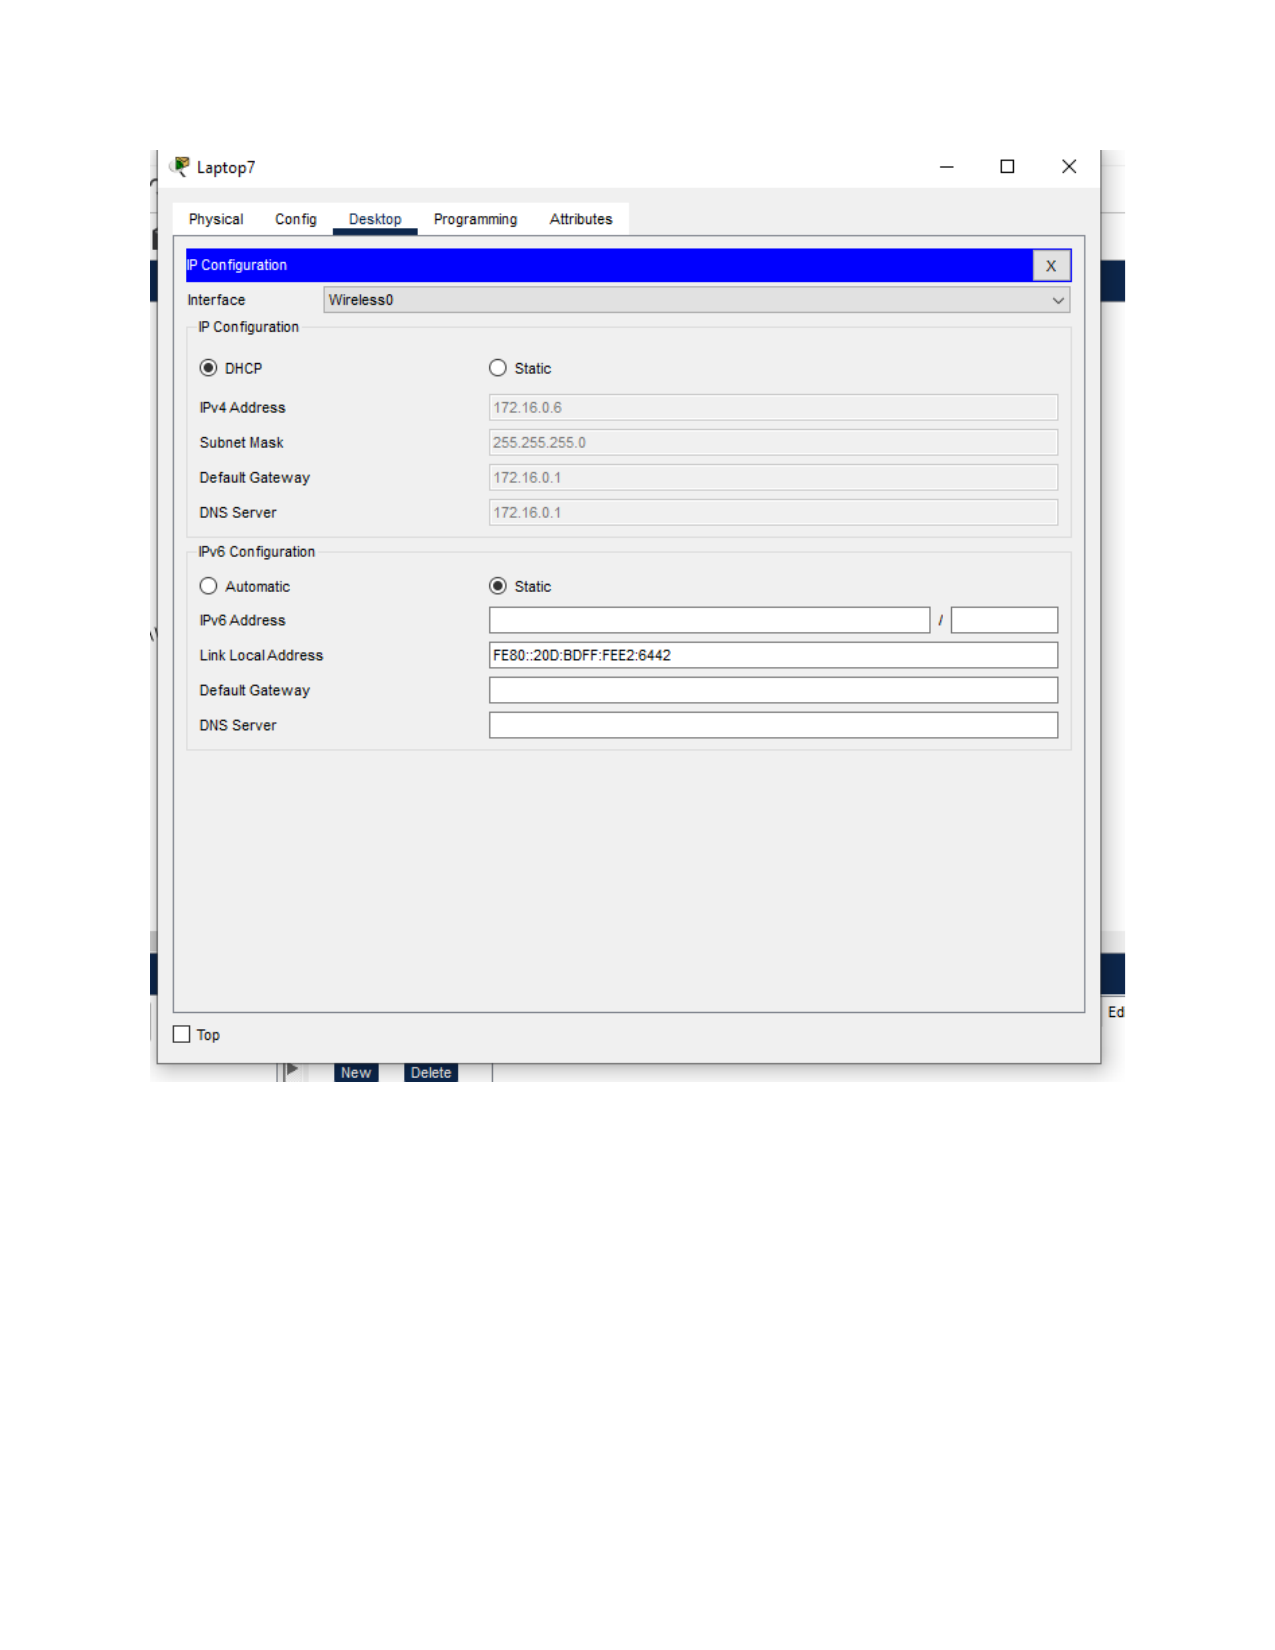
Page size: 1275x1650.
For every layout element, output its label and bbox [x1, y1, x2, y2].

picture [150, 150, 1125, 1082]
